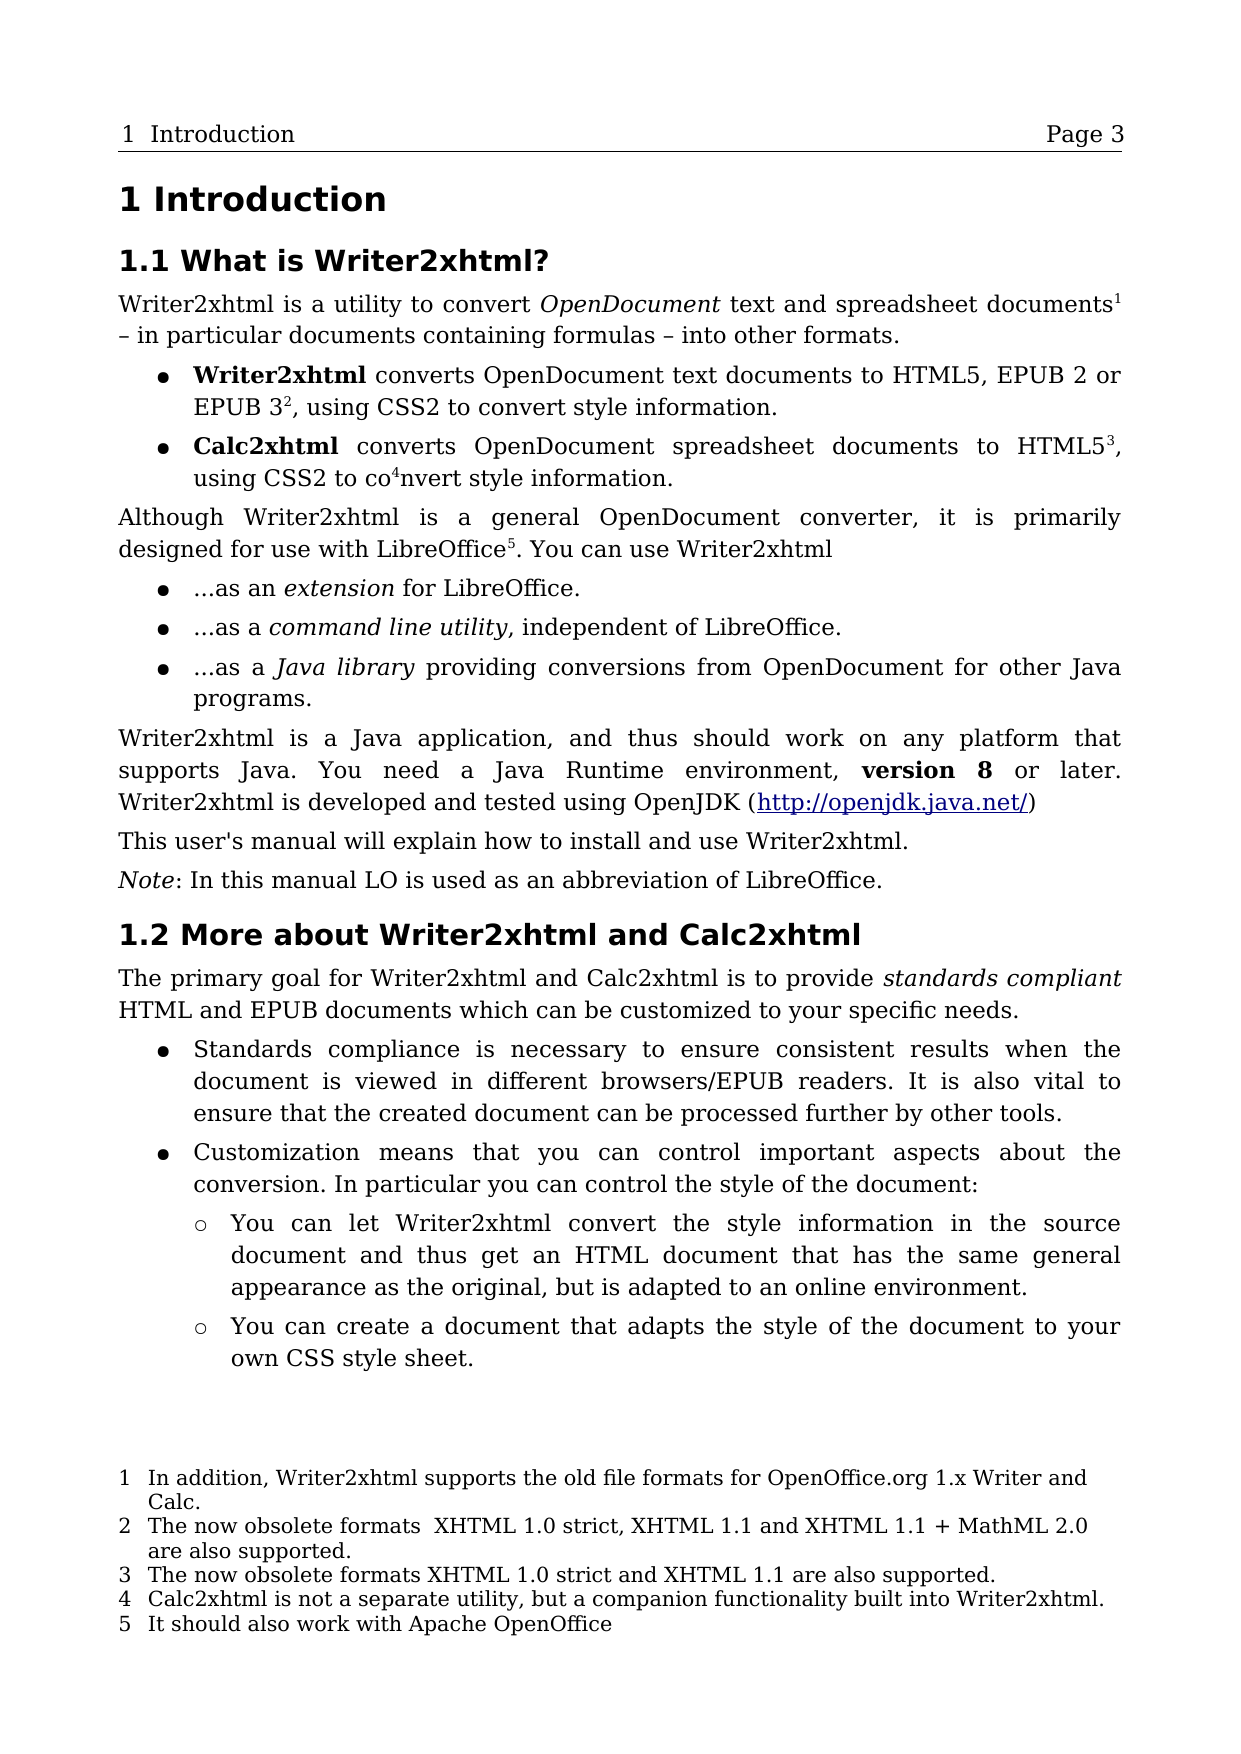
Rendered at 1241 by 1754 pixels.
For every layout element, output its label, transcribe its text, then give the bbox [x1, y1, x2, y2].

subtitle More about Writer2xhtml and Calc2xhtml [118, 919, 1122, 953]
list The now obsolete formats XHTML 1.0 strict and XHTML 1.1 are also supported. [118, 1563, 1122, 1587]
text Note: In this manual LO is used as an abbreviation of LibreOffice. [118, 867, 1122, 894]
text In addition, Writer2xhtml supports the old file formats for OpenOffice.org 1.x Writer and Calc. [118, 1466, 1122, 1514]
text Writer2xhtml is a utility to convert OpenDocument text and spreadsheet documents – in particular documents containing formulas – into other formats. [118, 291, 1122, 349]
list Standards compliance is necessary to ensure consistent results when the document is viewed in different browsers/EPUB readers. It is also vital to ensure that the created document can be processed further by other tools. [156, 1036, 1122, 1127]
text It should also work with Apache OpenOffice [118, 1612, 1122, 1636]
list Calc2xhtml is not a separate utility, but a companion functionality built into Writer2xhtml. [118, 1587, 1122, 1612]
list ...as a Java library providing conversions from OpenDocument for other Java programs. [156, 654, 1122, 712]
list ...as an extension for LibreOffice. [156, 576, 1122, 602]
list Writer2xhtml converts OpenDocument text documents to HTML5, EPUB 2 or EPUB 3, using CSS2 to convert style information. [156, 362, 1122, 421]
list Calc2xhtml converts OpenDocument spreadsheet documents to HTML5, using CSS2 to convert style information. [156, 433, 1122, 492]
subtitle Introduction [118, 180, 1122, 219]
text This user's manual will explain how to install and use Writer2xhtml. [118, 828, 1122, 855]
list ...as a command line utility, independent of LibreOffice. [156, 614, 1122, 641]
subtitle What is Writer2xhtml? [118, 244, 1122, 278]
list You can create a document that adapts the style of the document to your own CSS style sheet. [193, 1313, 1122, 1372]
text Although Writer2xhtml is a general OpenDocument converter, it is primarily designed for use with LibreOffice. You can use Writer2xhtml [118, 504, 1122, 563]
list The now obsolete formats XHTML 1.0 strict, XHTML 1.1 and XHTML 1.1 + MathML 2.0 are also supported. [118, 1514, 1122, 1563]
text Writer2xhtml is a Java application, and thus should work on any platform that supports Java. You need a Java Runtime environment, version 8 or later. Writer2xhtml is developed and tested using OpenJDK (http://openjdk.java.net/) [118, 725, 1122, 816]
list Customization means that you can control important aspects about the conversion. In particular you can control the style of the document: [156, 1139, 1122, 1198]
list You can let Writer2xhtml convert the style information in the source document and thus get an HTML document that has the same general appearance as the original, but is adapted to an online environment. [193, 1210, 1122, 1301]
text The primary goal for Writer2xhtml and Calc2xhtml is to provide standards compliant HTML and EPUB documents which can be customized to your specific needs. [118, 965, 1122, 1024]
